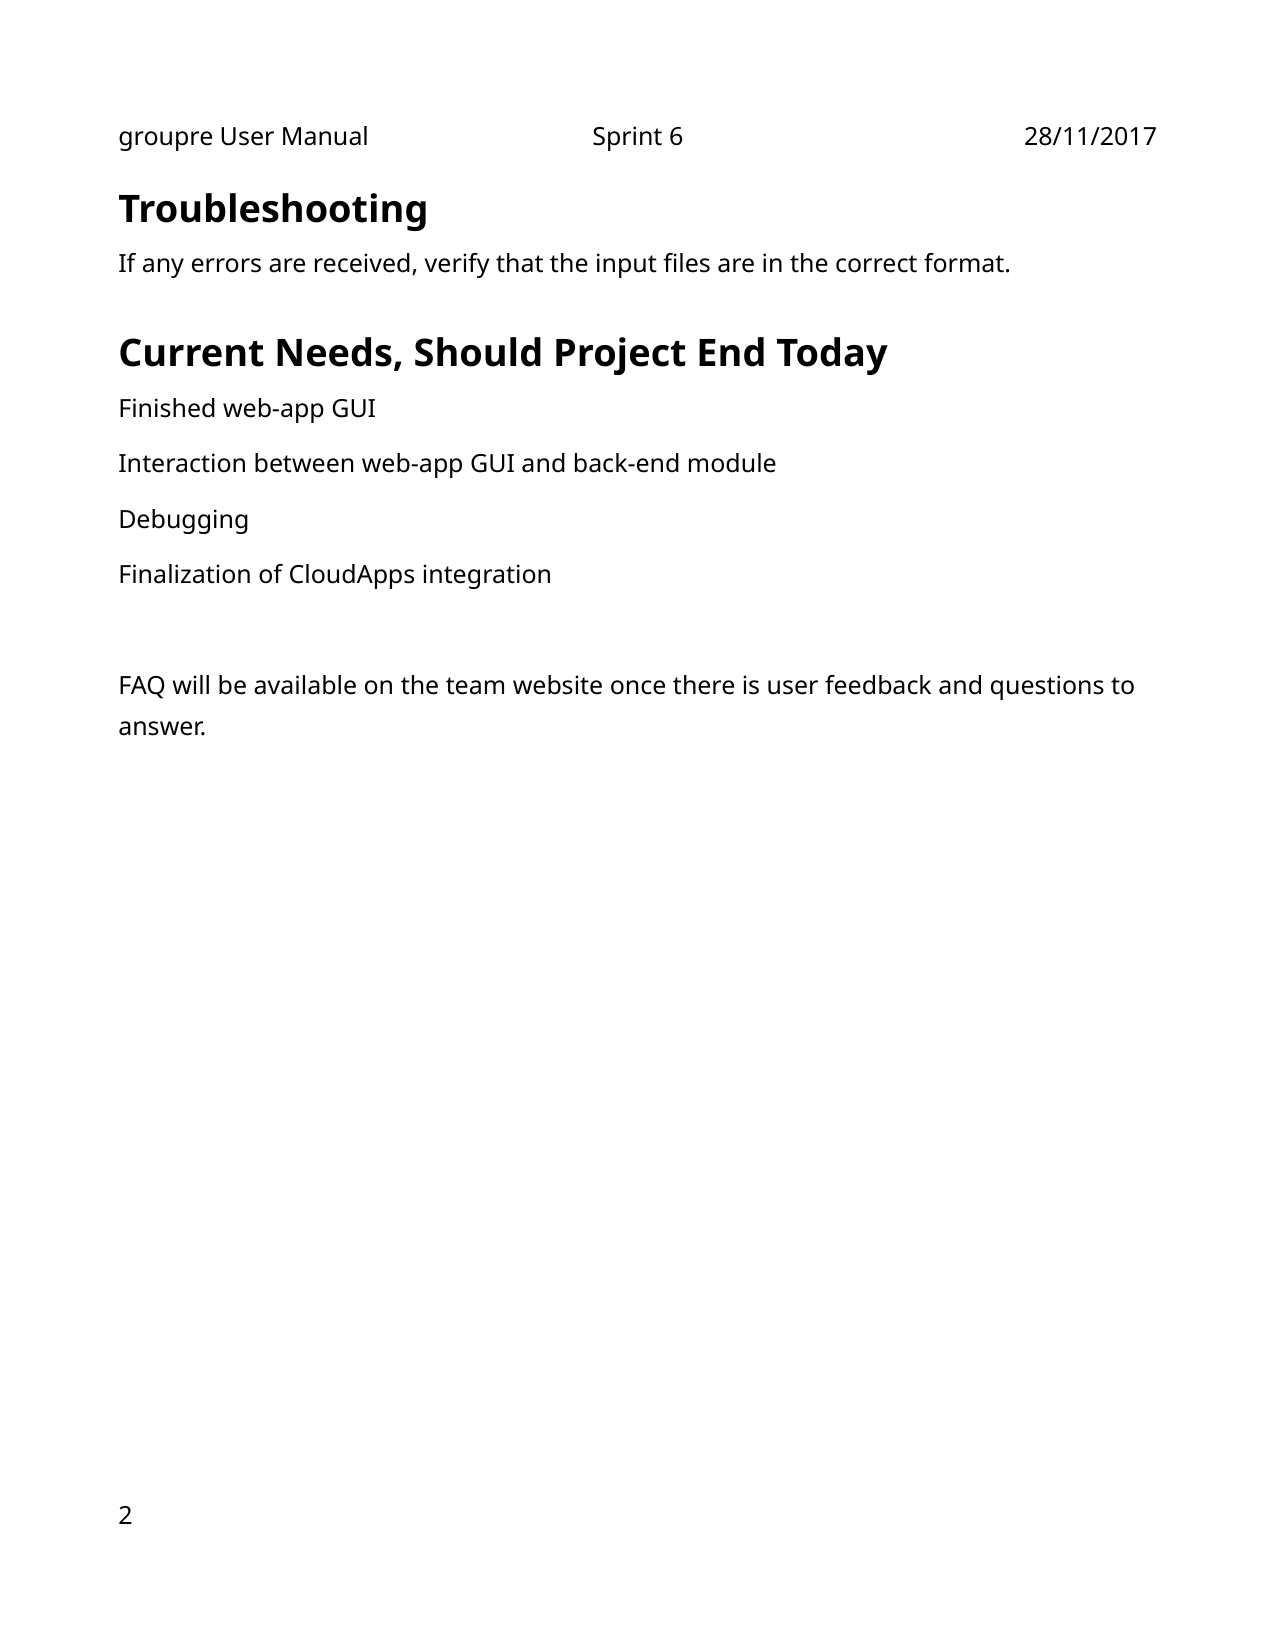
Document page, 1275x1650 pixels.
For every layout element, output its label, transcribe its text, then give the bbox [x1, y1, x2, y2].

subtitle Troubleshooting [118, 182, 1157, 233]
subtitle Current Needs, Should Project End Today [118, 326, 1157, 378]
text FAQ will be available on the team website once there is user feedback and questions to answer. [118, 667, 1157, 742]
text If any errors are received, verify that the input files are in the correct format. [118, 246, 1157, 280]
text Finalization of CloudApps integration [118, 557, 1157, 591]
text Debugging [118, 501, 1157, 535]
text Interaction between web-app GUI and back-end module [118, 446, 1157, 480]
text Finished web-app GUI [118, 390, 1157, 424]
